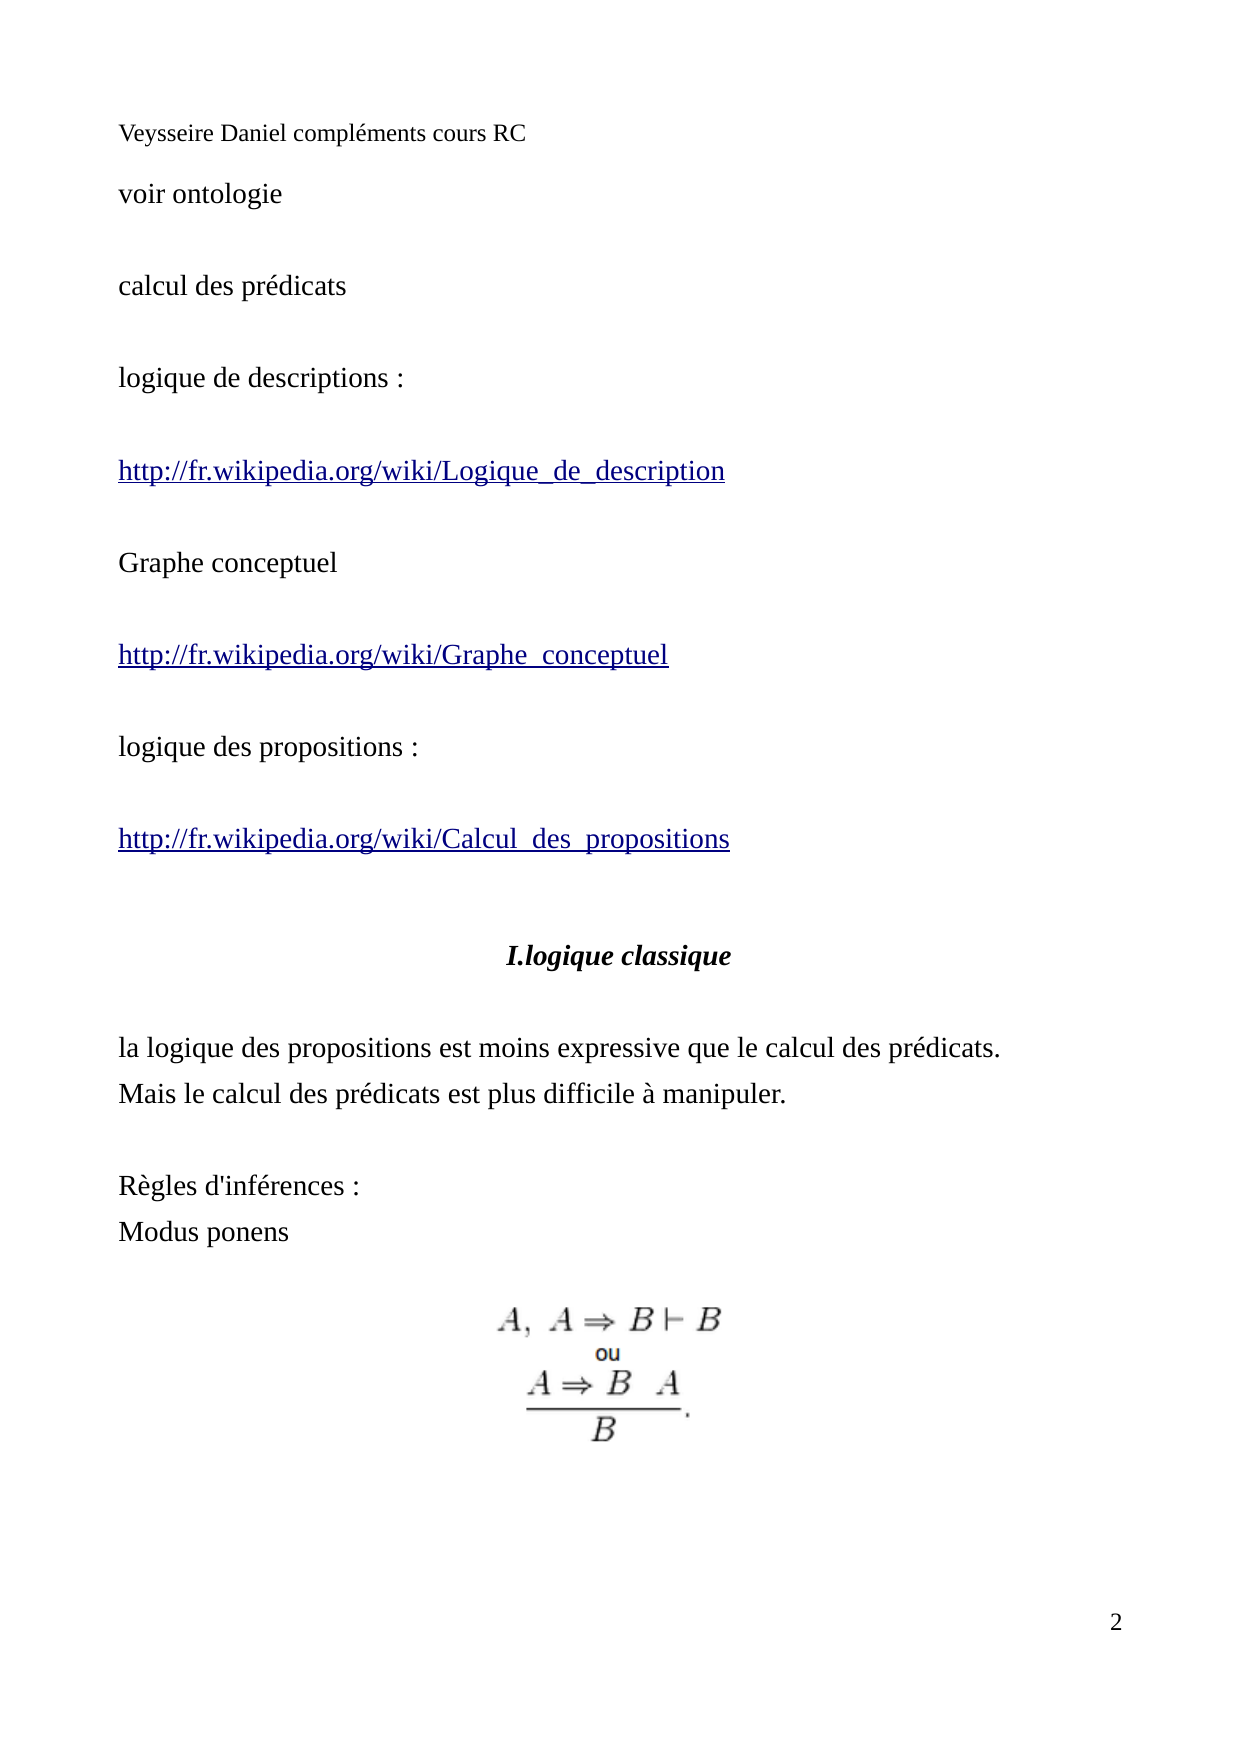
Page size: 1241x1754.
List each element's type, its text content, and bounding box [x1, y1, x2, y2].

text Règles d'inférences : [118, 1168, 1122, 1202]
text Mais le calcul des prédicats est plus difficile à manipuler. [118, 1076, 1122, 1110]
subtitle I.logique classique [118, 938, 1122, 972]
text logique de descriptions : [118, 361, 1122, 394]
text http://fr.wikipedia.org/wiki/Calcul_des_propositions [118, 821, 1122, 854]
text http://fr.wikipedia.org/wiki/Graphe_conceptuel [118, 637, 1122, 670]
picture [478, 1306, 762, 1454]
text Graphe conceptuel [118, 545, 1122, 578]
text Modus ponens [118, 1214, 1122, 1248]
text logique des propositions : [118, 729, 1122, 762]
text http://fr.wikipedia.org/wiki/Logique_de_description [118, 453, 1122, 486]
text la logique des propositions est moins expressive que le calcul des prédicats. [118, 1030, 1122, 1064]
text voir ontologie [118, 176, 1122, 210]
text calcul des prédicats [118, 268, 1122, 302]
